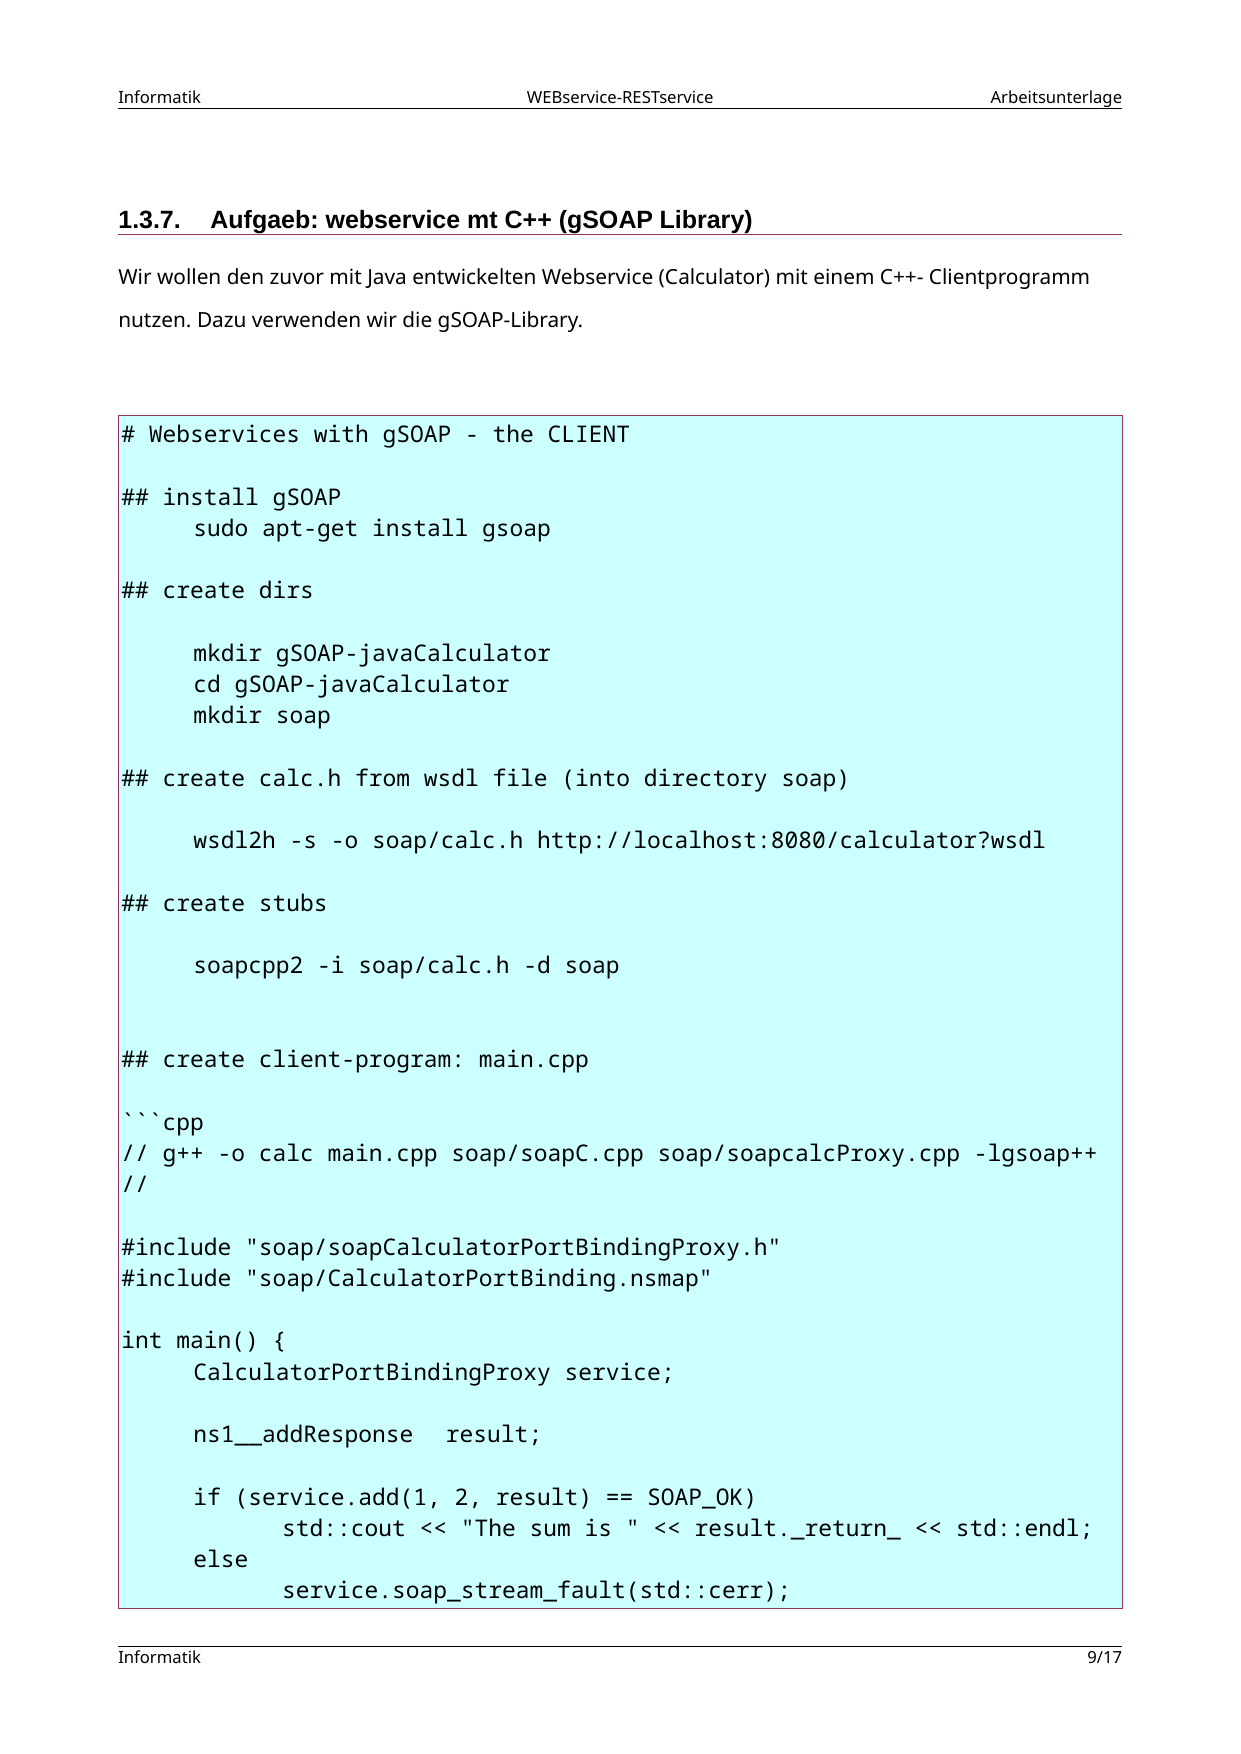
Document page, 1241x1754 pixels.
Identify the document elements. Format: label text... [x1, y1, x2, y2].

text ## install gSOAP [119, 477, 1122, 509]
text wsdl2h -s -o soap/calc.h http://localhost:8080/calculator?wsdl [119, 821, 1122, 852]
text ## create dirs [119, 571, 1122, 602]
text mkdir soap [119, 696, 1122, 727]
text #include "soap/CalculatorPortBinding.nsmap" [119, 1259, 1122, 1290]
text else [119, 1540, 1122, 1571]
subtitle Aufgaeb: webservice mt C++ (gSOAP Library) [118, 206, 1122, 234]
text Wir wollen den zuvor mit Java entwickelten Webservice (Calculator) mit einem C++- Clientprogramm nutzen. Dazu verwenden wir die gSOAP-Library. [118, 262, 1122, 333]
text service.soap_stream_fault(std::cerr); [119, 1571, 1122, 1608]
text if (service.add(1, 2, result) == SOAP_OK) [119, 1477, 1122, 1509]
text mkdir gSOAP-javaCalculator [119, 634, 1122, 665]
text ```cpp [119, 1102, 1122, 1134]
text sudo apt-get install gsoap [119, 509, 1122, 540]
text // [119, 1165, 1122, 1196]
text ns1__addResponse result; [119, 1415, 1122, 1446]
text // g++ -o calc main.cpp soap/soapC.cpp soap/soapcalcProxy.cpp -lgsoap++ [119, 1134, 1122, 1165]
text # Webservices with gSOAP - the CLIENT [119, 416, 1122, 446]
text std::cout << "The sum is " << result._return_ << std::endl; [119, 1509, 1122, 1540]
text int main() { [119, 1321, 1122, 1352]
text CalculatorPortBindingProxy service; [119, 1352, 1122, 1384]
text ## create client-program: main.cpp [119, 1040, 1122, 1071]
text ## create calc.h from wsdl file (into directory soap) [119, 759, 1122, 790]
text soapcpp2 -i soap/calc.h -d soap [119, 946, 1122, 977]
text cd gSOAP-javaCalculator [119, 665, 1122, 696]
text ## create stubs [119, 884, 1122, 915]
text #include "soap/soapCalculatorPortBindingProxy.h" [119, 1227, 1122, 1259]
